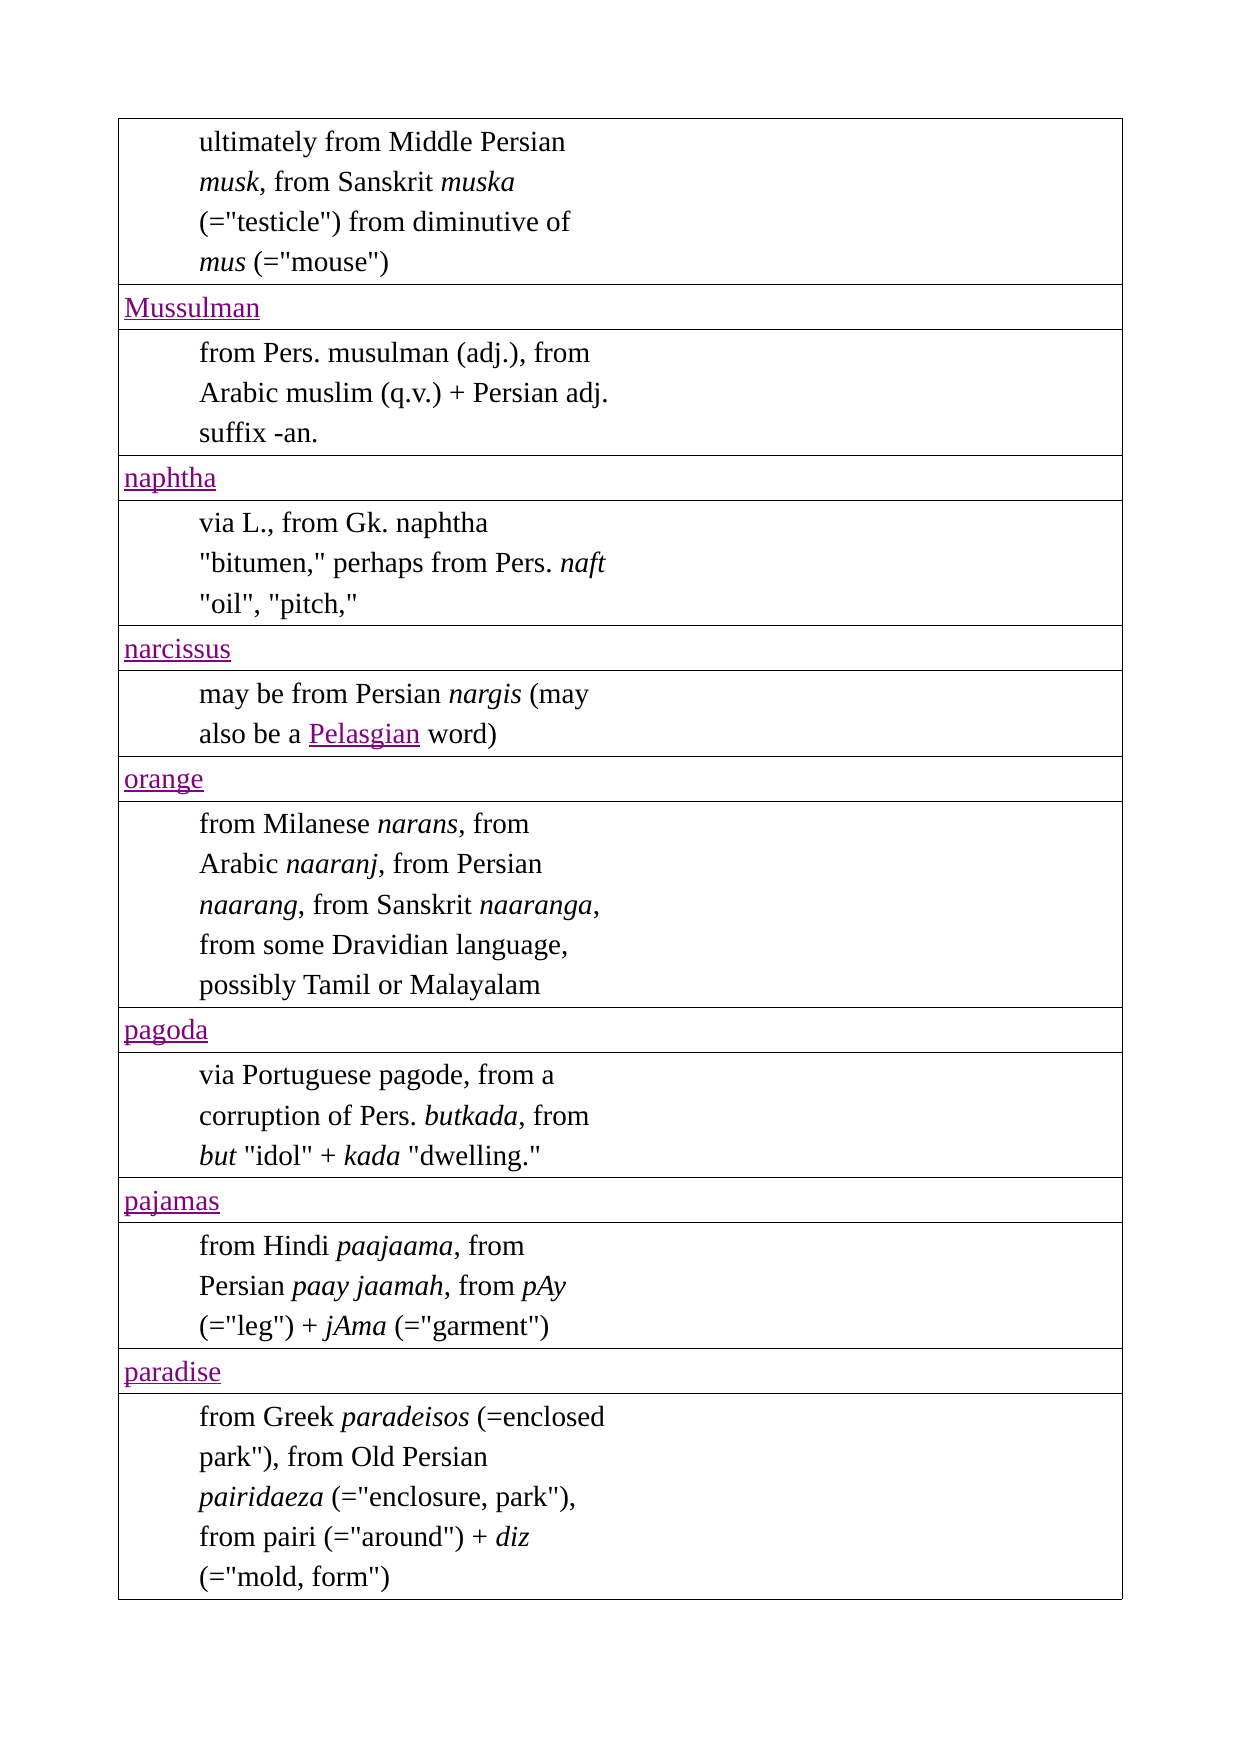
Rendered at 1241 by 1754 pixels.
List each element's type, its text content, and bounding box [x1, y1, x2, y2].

table_cell [620, 626, 1122, 670]
table_cell [620, 1394, 1122, 1599]
table_cell [620, 285, 1122, 329]
table_cell pagoda [119, 1008, 620, 1052]
table_cell [620, 1053, 1122, 1177]
table_cell from Pers. musulman (adj.), from Arabic muslim (q.v.) + Persian adj. suffix -an. [119, 330, 620, 454]
table_cell [620, 119, 1122, 284]
table_cell [620, 456, 1122, 499]
table_cell may be from Persian nargis (may also be a Pelasgian word) [119, 671, 620, 756]
table_cell [620, 1349, 1122, 1393]
table_cell [620, 1008, 1122, 1052]
table_cell via Portuguese pagode, from a corruption of Pers. butkada, from but "idol" + kada "dwelling." [119, 1053, 620, 1177]
table_cell via L., from Gk. naphtha "bitumen," perhaps from Pers. naft "oil", "pitch," [119, 501, 620, 625]
table_cell paradise [119, 1349, 620, 1393]
table_cell [620, 330, 1122, 454]
table_cell naphtha [119, 456, 620, 499]
table_cell from Greek paradeisos (=enclosed park"), from Old Persian pairidaeza (="enclosure, park"), from pairi (="around") + diz (="mold, form") [119, 1394, 620, 1599]
table_cell from Milanese narans, from Arabic naaranj, from Persian naarang, from Sanskrit naaranga, from some Dravidian language, possibly Tamil or Malayalam [119, 802, 620, 1007]
table_cell [620, 1223, 1122, 1348]
table_cell [620, 501, 1122, 625]
table_cell narcissus [119, 626, 620, 670]
table_cell ultimately from Middle Persian musk, from Sanskrit muska (="testicle") from diminutive of mus (="mouse") [119, 119, 620, 284]
table_cell [620, 802, 1122, 1007]
table_cell orange [119, 757, 620, 801]
table_cell [620, 1178, 1122, 1222]
table_cell Mussulman [119, 285, 620, 329]
table_cell pajamas [119, 1178, 620, 1222]
table_cell [620, 757, 1122, 801]
table_cell from Hindi paajaama, from Persian paay jaamah, from pAy (="leg") + jAma (="garment") [119, 1223, 620, 1348]
table_cell [620, 671, 1122, 756]
